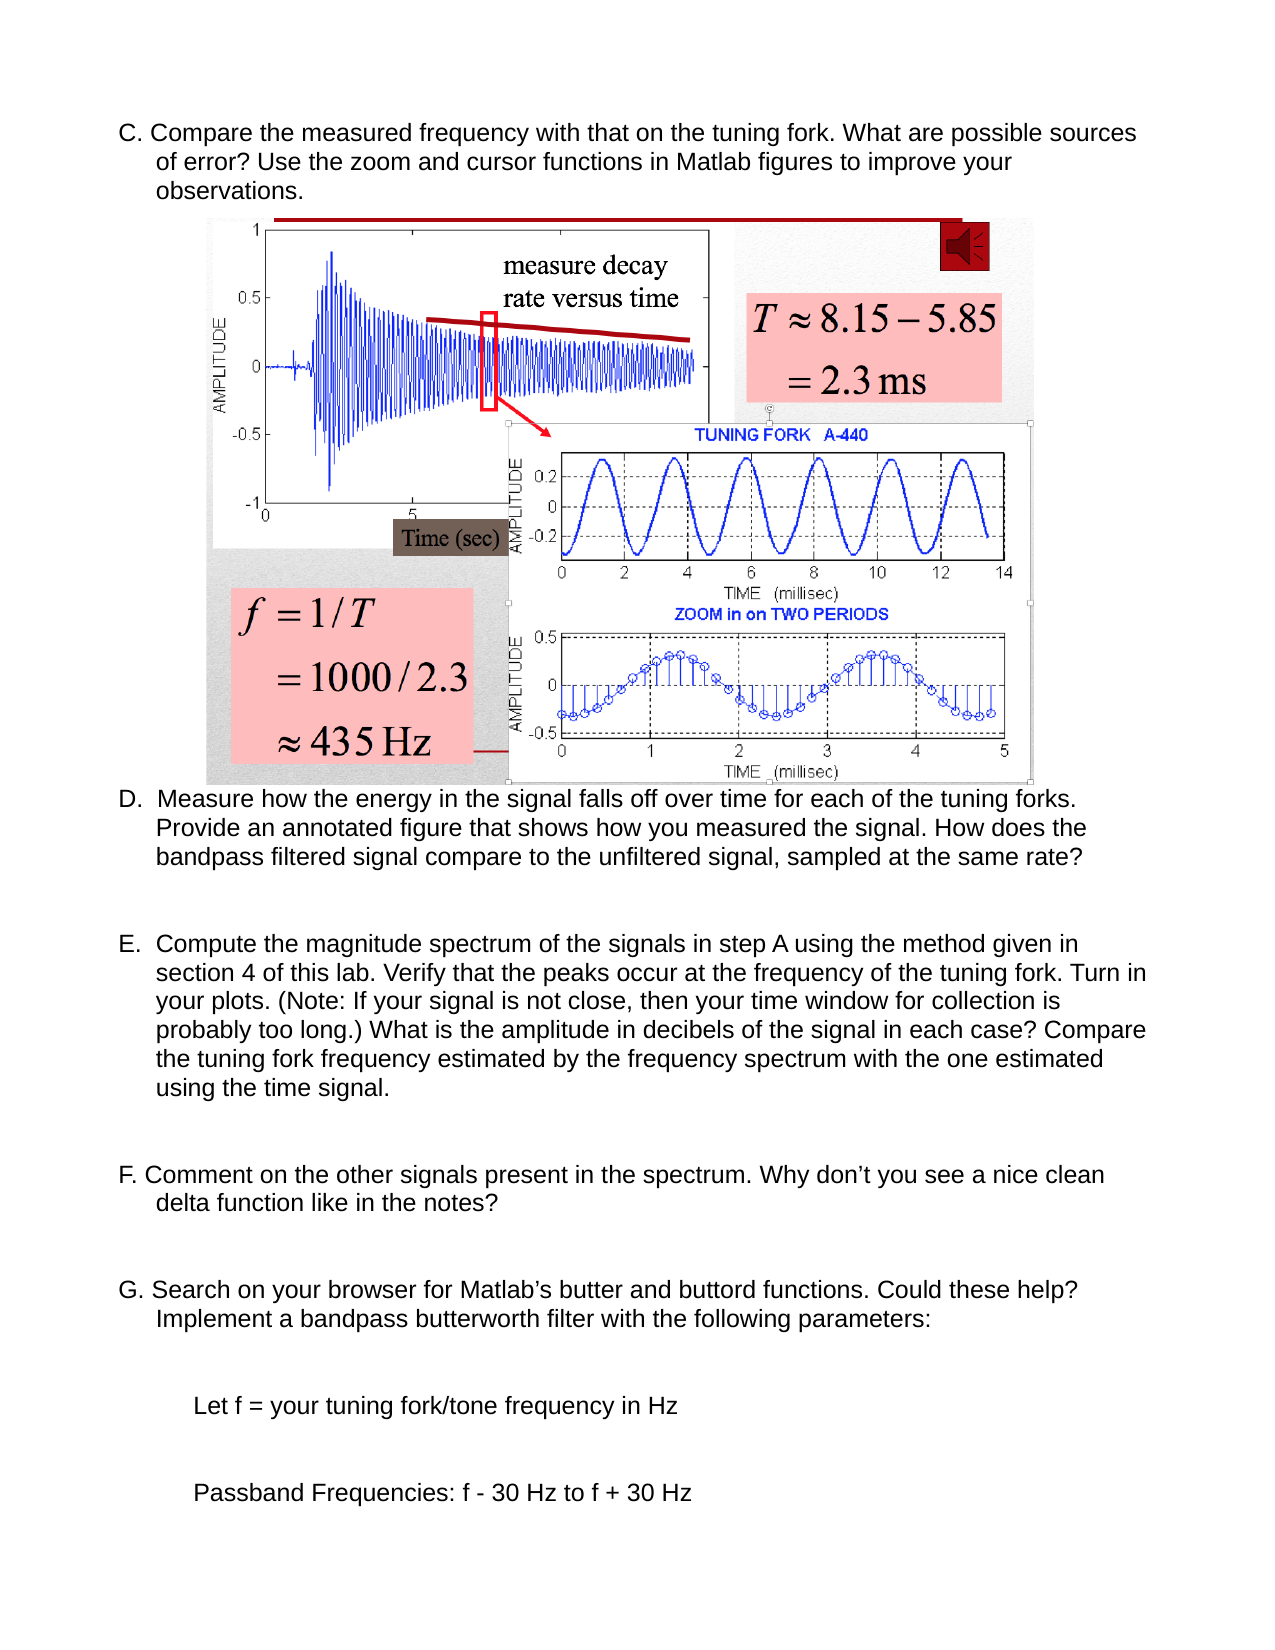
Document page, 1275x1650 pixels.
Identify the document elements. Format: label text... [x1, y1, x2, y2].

text D. Measure how the energy in the signal falls off over time for each of the tuning forks. Provide an annotated figure that shows how you measured the signal. How does the bandpass filtered signal compare to the unfiltered signal, sampled at the same rate? [118, 263, 1157, 871]
text C. Compare the measured frequency with that on the tuning fork. What are possible sources of error? Use the zoom and cursor functions in Matlab figures to improve your observations. [118, 118, 1157, 204]
text F. Comment on the other signals present in the spectrum. Why don’t you see a nice clean delta function like in the notes? [118, 1160, 1157, 1217]
text E. Compute the magnitude spectrum of the signals in step A using the method given in section 4 of this lab. Verify that the peaks occur at the frequency of the tuning fork. Turn in your plots. (Note: If your signal is not close, then your time window for collection is probably too long.) What is the amplitude in decibels of the signal in each case? Compare the tuning fork frequency estimated by the frequency spectrum with the one estimated using the time signal. [118, 929, 1157, 1101]
text G. Search on your browser for Matlab’s butter and buttord functions. Could these help? Implement a bandpass butterworth filter with the following parameters: [118, 1276, 1157, 1333]
text Passband Frequencies: f - 30 Hz to f + 30 Hz [193, 1478, 1157, 1507]
text Let f = your tuning fork/tone frequency in Hz [156, 1391, 1157, 1420]
